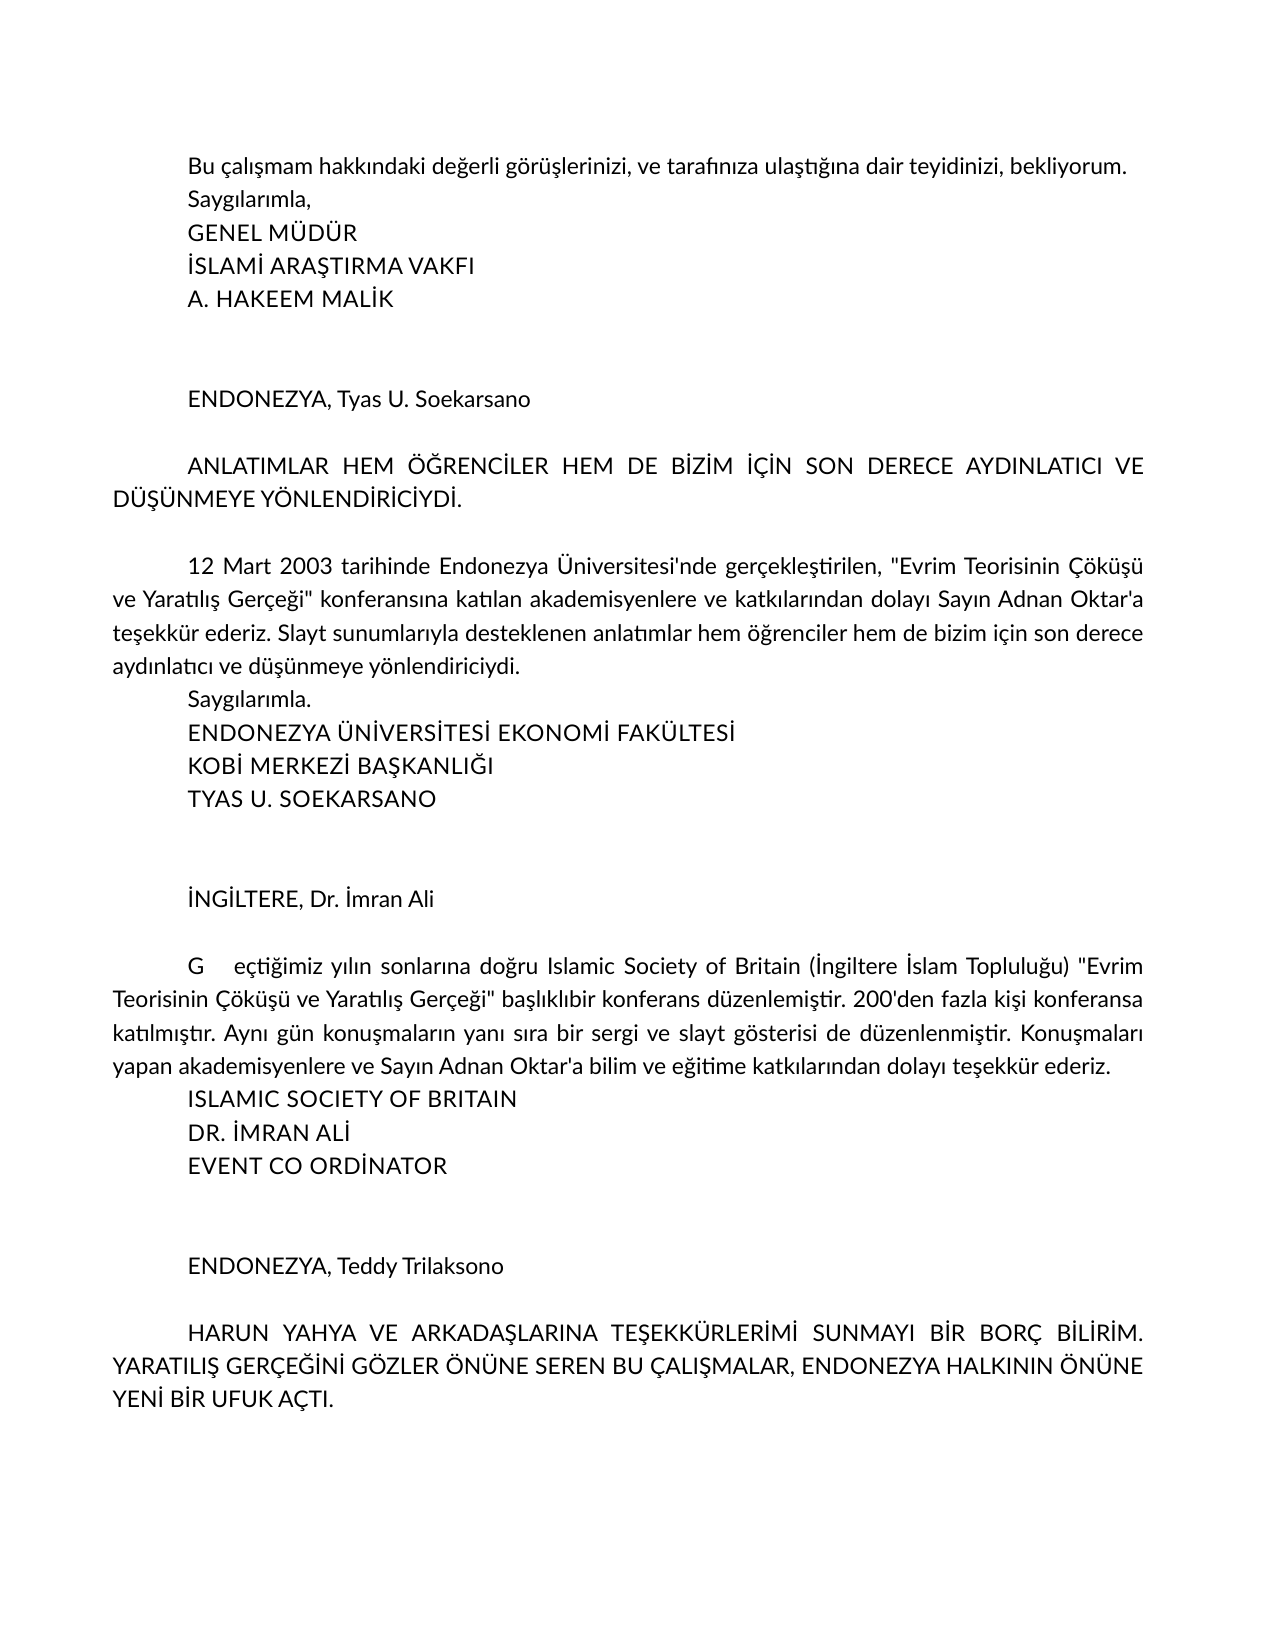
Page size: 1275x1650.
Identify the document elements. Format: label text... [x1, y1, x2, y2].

text Islamıc Socıety of Brıtaın [112, 1081, 1145, 1114]
text Event Co Ordinator [112, 1148, 1145, 1181]
text Geçtiğimiz yılın sonlarına doğru Islamic Society of Britain (İngiltere İslam Topluluğu) "Evrim Teorisinin Çöküşü ve Yaratılış Gerçeği" başlıklıbir konferans düzenlemiştir. 200'den fazla kişi konferansa katılmıştır. Aynı gün konuşmaların yanı sıra bir sergi ve slayt gösterisi de düzenlenmiştir. Konuşmaları yapan akademisyenlere ve Sayın Adnan Oktar'a bilim ve eğitime katkılarından dolayı teşekkür ederiz. [112, 948, 1145, 1081]
text Endonezya Üniversİtesİ Ekonomİ Fakültesİ [112, 714, 1145, 748]
text İslamİ AraŞtIrma VakfI [112, 248, 1145, 281]
text ENDONEZYA, Teddy Trilaksono [112, 1248, 1145, 1281]
text 12 Mart 2003 tarihinde Endonezya Üniversitesi'nde gerçekleştirilen, "Evrim Teorisinin Çöküşü ve Yaratılış Gerçeği" konferansına katılan akademisyenlere ve katkılarından dolayı Sayın Adnan Oktar'a teşekkür ederiz. Slayt sunumlarıyla desteklenen anlatımlar hem öğrenciler hem de bizim için son derece aydınlatıcı ve düşünmeye yönlendiriciydi. [112, 548, 1145, 681]
text Genel Müdür [112, 214, 1145, 248]
text Dr. İmran Ali [112, 1114, 1145, 1148]
text Saygılarımla, [112, 181, 1145, 214]
text anlatImlar hem öğrencİler hem de bİzİm İçİn son derece aydInlatIcI ve düŞünmeye yönlendİrİcİydİ. [112, 448, 1145, 514]
text Harun Yahya ve arkadaŞlarIna teŞekkürlerİmİ sunmayI bİr borç bİlİrİm. YaratIlIŞ gerçeĞİnİ gözler önüne seren bu çalIŞmalar, Endonezya halkInIn önüne yenİ bİr ufuk açtI. [112, 1314, 1145, 1414]
text KOBİ Merkezi BaŞkanlIĞI [112, 748, 1145, 781]
text Tyas U. Soekarsano [112, 781, 1145, 814]
text Saygılarımla. [112, 681, 1145, 714]
text ENDONEZYA, Tyas U. Soekarsano [112, 381, 1145, 414]
text A. Hakeem Malik [112, 281, 1145, 314]
text Bu çalışmam hakkındaki değerli görüşlerinizi, ve tarafınıza ulaştığına dair teyidinizi, bekliyorum. [112, 148, 1145, 181]
text İNGİLTERE, Dr. İmran Ali [112, 881, 1145, 914]
